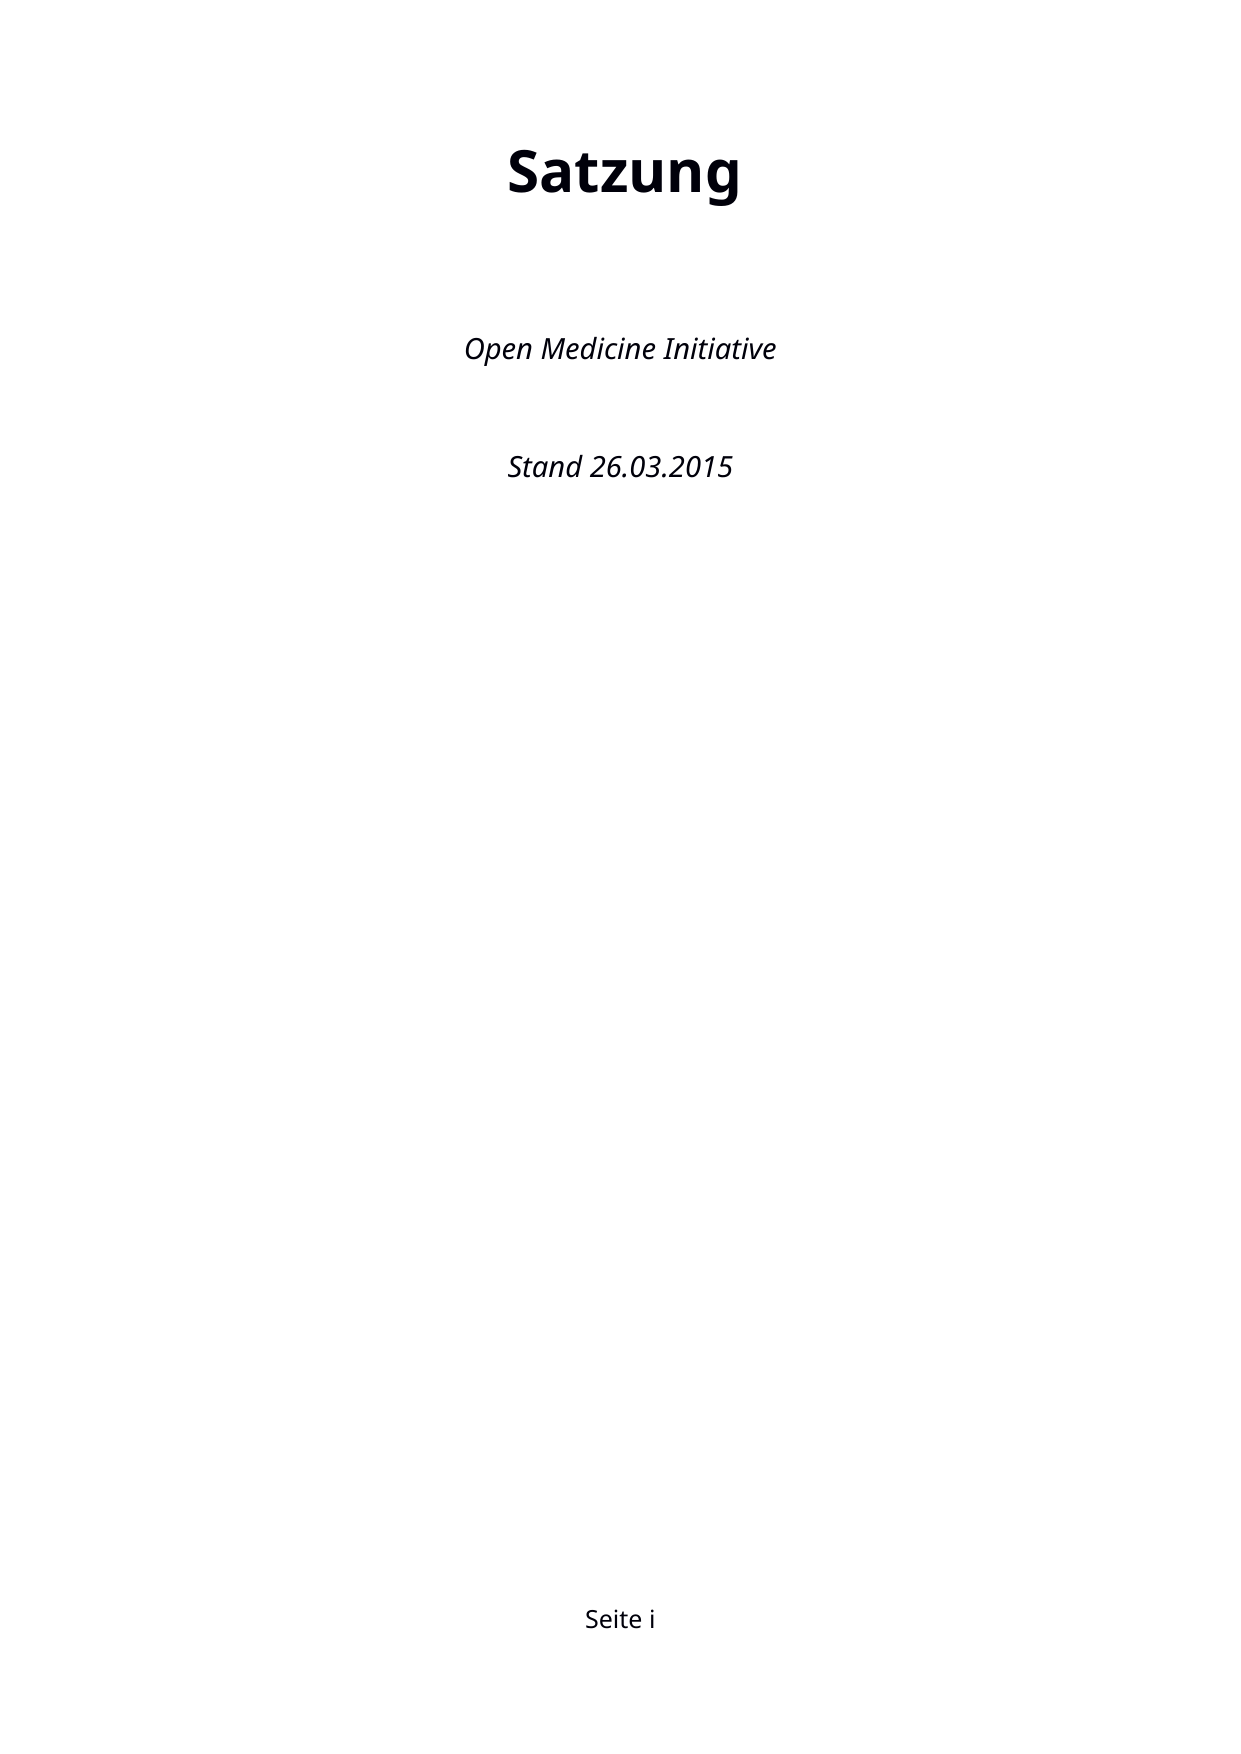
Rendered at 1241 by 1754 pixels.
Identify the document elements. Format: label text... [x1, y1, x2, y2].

text Stand 26.03.2015 [118, 446, 1122, 486]
text Open Medicine Initiative [118, 329, 1122, 368]
title Satzung [127, 130, 1122, 209]
